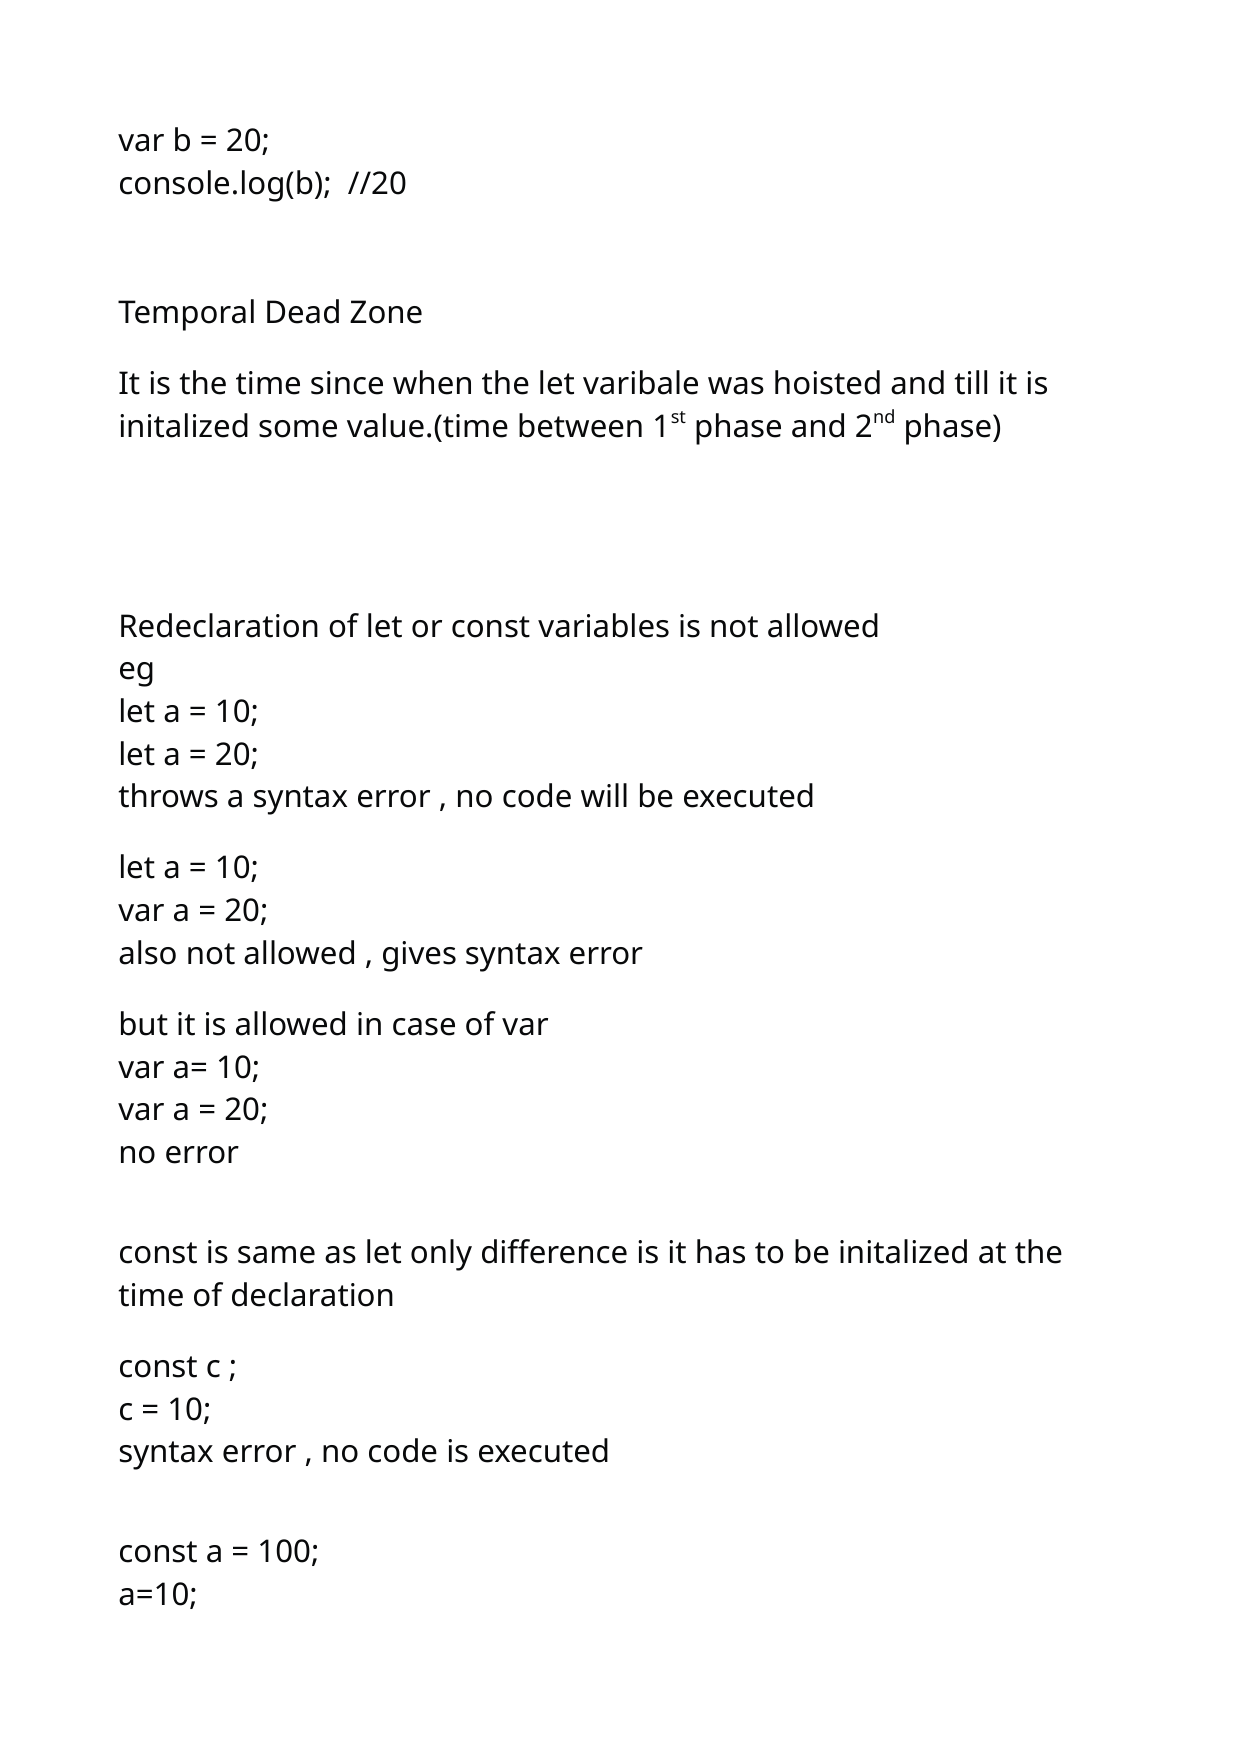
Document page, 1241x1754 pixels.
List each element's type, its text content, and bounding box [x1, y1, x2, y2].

text Redeclaration of let or const variables is not allowed [118, 604, 1122, 646]
text let a = 20; [118, 732, 1122, 774]
text var a= 10; [118, 1045, 1122, 1087]
text a=10; [118, 1572, 1122, 1614]
text It is the time since when the let varibale was hoisted and till it is initalized some value.(time between 1st phase and 2nd phase) [118, 361, 1122, 446]
text c = 10; [118, 1387, 1122, 1429]
text let a = 10; [118, 846, 1122, 888]
text var a = 20; [118, 888, 1122, 931]
text Temporal Dead Zone [118, 289, 1122, 332]
text also not allowed , gives syntax error [118, 931, 1122, 973]
text const is same as let only difference is it has to be initalized at the time of declaration [118, 1230, 1122, 1315]
text no error [118, 1130, 1122, 1172]
text console.log(b); //20 [118, 161, 1122, 203]
text let a = 10; [118, 689, 1122, 732]
text eg [118, 646, 1122, 689]
text const a = 100; [118, 1529, 1122, 1572]
text var a = 20; [118, 1087, 1122, 1130]
text throws a syntax error , no code will be executed [118, 774, 1122, 817]
text syntax error , no code is executed [118, 1429, 1122, 1472]
text const c ; [118, 1344, 1122, 1387]
text var b = 20; [118, 118, 1122, 161]
text but it is allowed in case of var [118, 1002, 1122, 1045]
